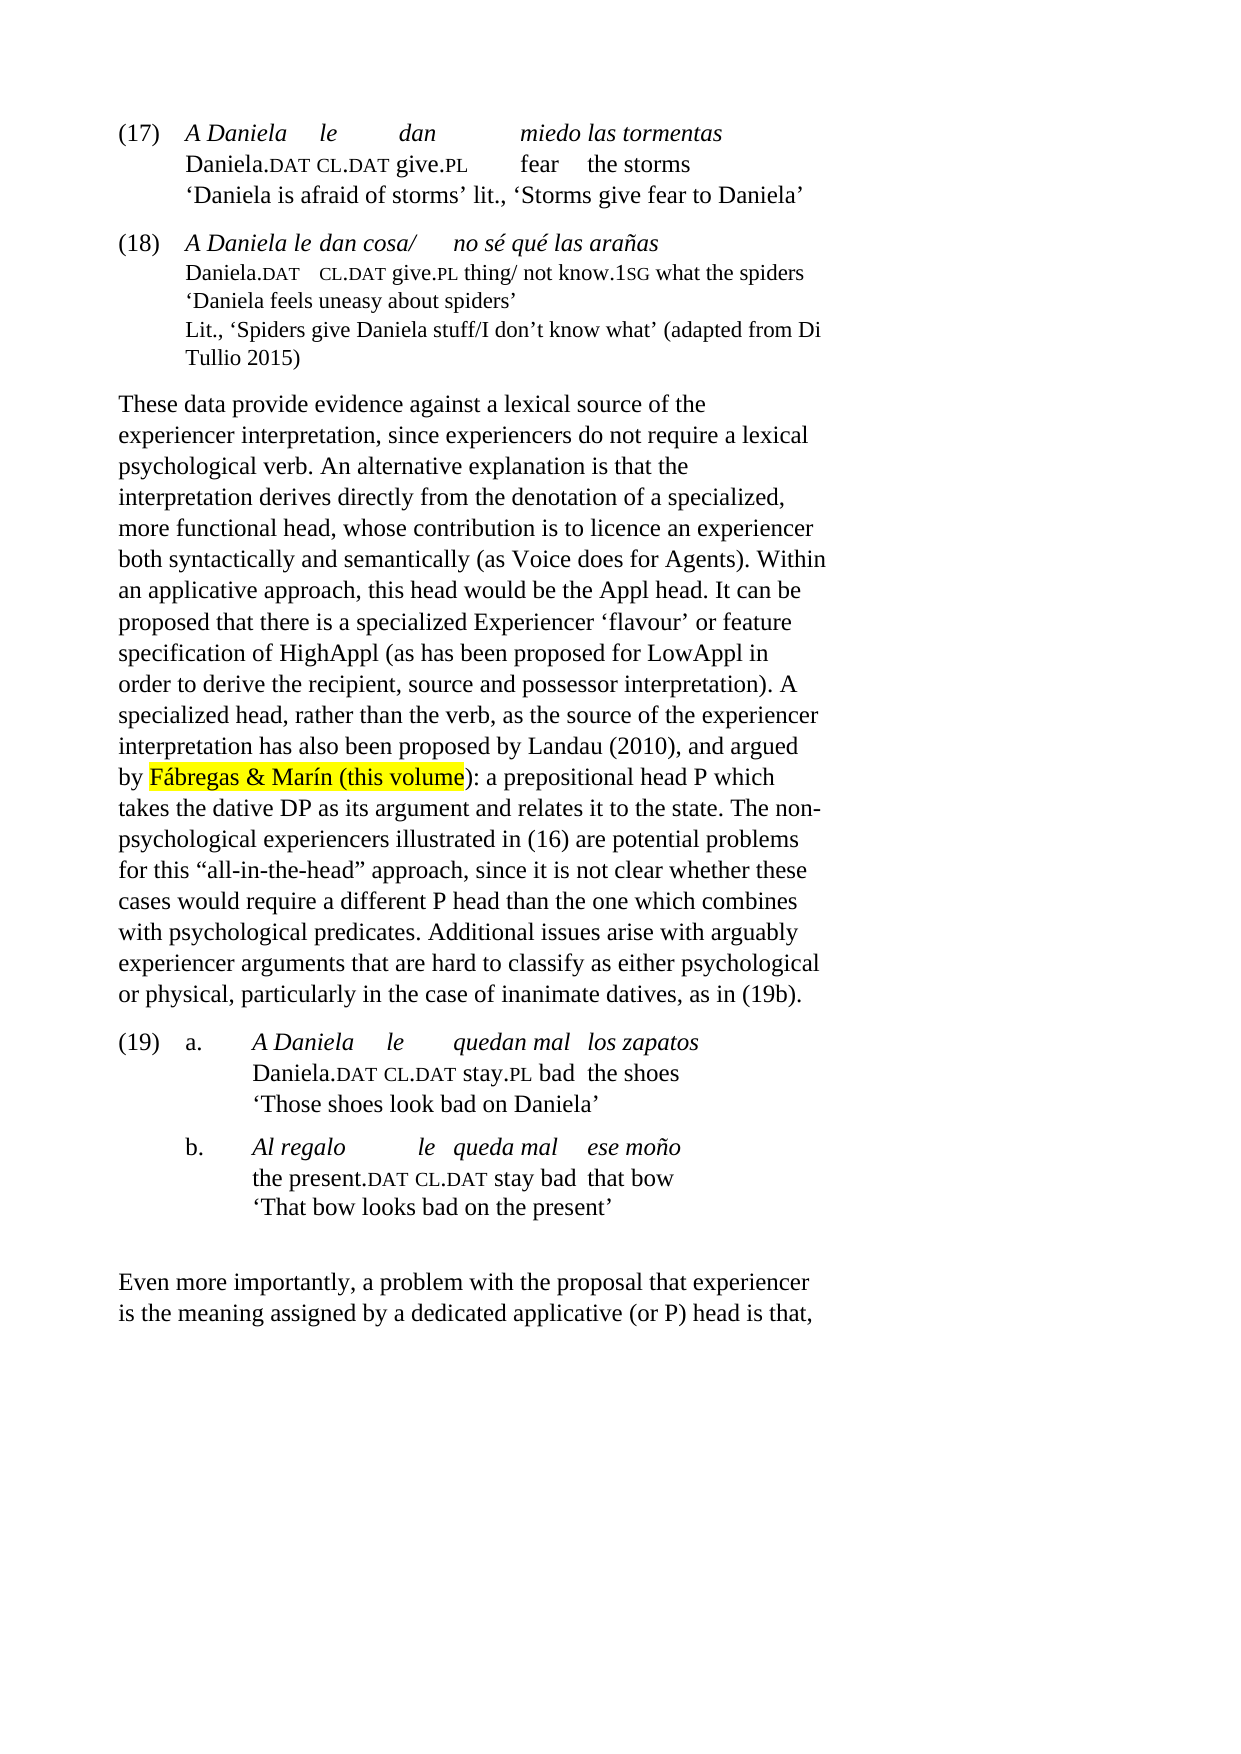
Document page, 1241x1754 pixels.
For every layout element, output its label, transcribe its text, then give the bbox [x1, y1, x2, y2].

text (17) A Daniela le dan miedo las tormentas [118, 118, 827, 147]
text (18) A Daniela le dan cosa/ no sé qué las arañas [118, 228, 827, 257]
text Daniela.dat cl.dat give.pl fear the storms [118, 149, 827, 178]
text ‘That bow looks bad on the present’ [118, 1192, 827, 1252]
text b. Al regalo le queda mal ese moño [118, 1132, 827, 1161]
text ‘Those shoes look bad on Daniela’ [118, 1089, 827, 1118]
text (19) a. A Daniela le quedan mal los zapatos [118, 1027, 827, 1056]
text Daniela.dat cl.dat stay.pl bad the shoes [118, 1058, 827, 1087]
text Even more importantly, a problem with the proposal that experiencer is the meaning assigned by a dedicated applicative (or P) head is that, [118, 1267, 827, 1327]
text These data provide evidence against a lexical source of the experiencer interpretation, since experiencers do not require a lexical psychological verb. An alternative explanation is that the interpretation derives directly from the denotation of a specialized, more functional head, whose contribution is to licence an experiencer both syntactically and semantically (as Voice does for Agents). Within an applicative approach, this head would be the Appl head. It can be proposed that there is a specialized Experiencer ‘flavour’ or feature specification of HighAppl (as has been proposed for LowAppl in order to derive the recipient, source and possessor interpretation). A specialized head, rather than the verb, as the source of the experiencer interpretation has also been proposed by Landau (2010), and argued by Fábregas & Marín (this volume): a prepositional head P which takes the dative DP as its argument and relates it to the state. The non-psychological experiencers illustrated in (16) are potential problems for this “all-in-the-head” approach, since it is not clear whether these cases would require a different P head than the one which combines with psychological predicates. Additional issues arise with arguably experiencer arguments that are hard to classify as either psychological or physical, particularly in the case of inanimate datives, as in (19b). [118, 389, 827, 1008]
text ‘Daniela is afraid of storms’ lit., ‘Storms give fear to Daniela’ [118, 180, 827, 209]
text Daniela.dat cl.dat give.pl thing/ not know.1sg what the spiders [118, 259, 827, 285]
text the present.dat cl.dat stay bad that bow [118, 1163, 827, 1192]
text ‘Daniela feels uneasy about spiders’ [118, 287, 827, 314]
text Lit., ‘Spiders give Daniela stuff/I don’t know what’ (adapted from Di Tullio 2015) [118, 316, 827, 371]
